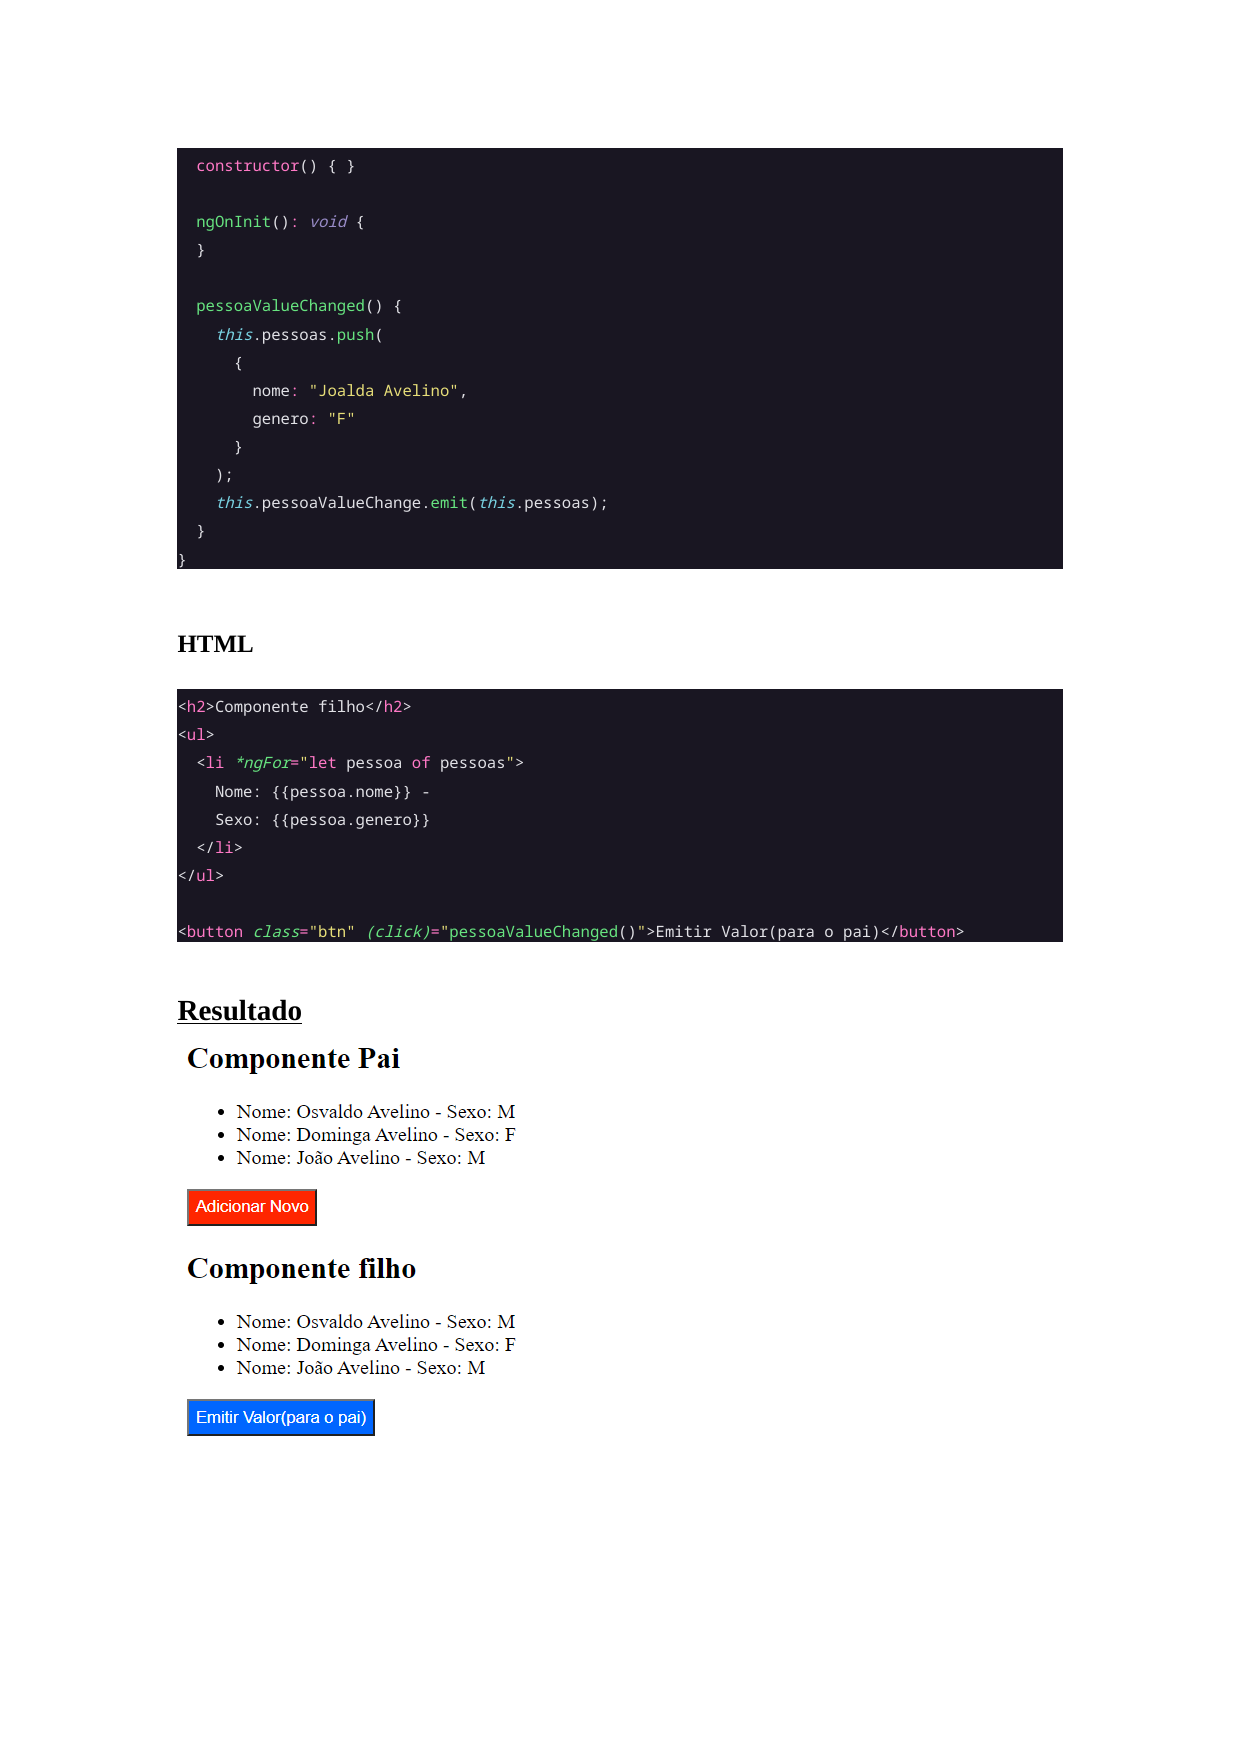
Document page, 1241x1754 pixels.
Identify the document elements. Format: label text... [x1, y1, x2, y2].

text ngOnInit(): void { [177, 204, 1063, 232]
text HTML [177, 629, 1063, 658]
text } [177, 429, 1063, 457]
text pessoaValueChanged() { [177, 288, 1063, 316]
text constructor() { } [177, 148, 1063, 176]
text <button class="btn" (click)="pessoaValueChanged()">Emitir Valor(para o pai)</button> [177, 914, 1063, 942]
text this.pessoas.push( [177, 316, 1063, 344]
text <h2>Componente filho</h2> [177, 689, 1063, 717]
text genero: "F" [177, 401, 1063, 429]
text nome: "Joalda Avelino", [177, 373, 1063, 401]
text <li *ngFor="let pessoa of pessoas"> [177, 745, 1063, 773]
subtitle Resultado [177, 993, 1063, 1027]
text <ul> [177, 717, 1063, 745]
text } [177, 541, 1063, 569]
text this.pessoaValueChange.emit(this.pessoas); [177, 485, 1063, 513]
text ); [177, 457, 1063, 485]
text Sexo: {{pessoa.genero}} [177, 802, 1063, 830]
text </li> [177, 830, 1063, 858]
text { [177, 344, 1063, 373]
text } [177, 232, 1063, 260]
text Nome: {{pessoa.nome}} - [177, 773, 1063, 802]
text } [177, 513, 1063, 541]
text </ul> [177, 858, 1063, 886]
